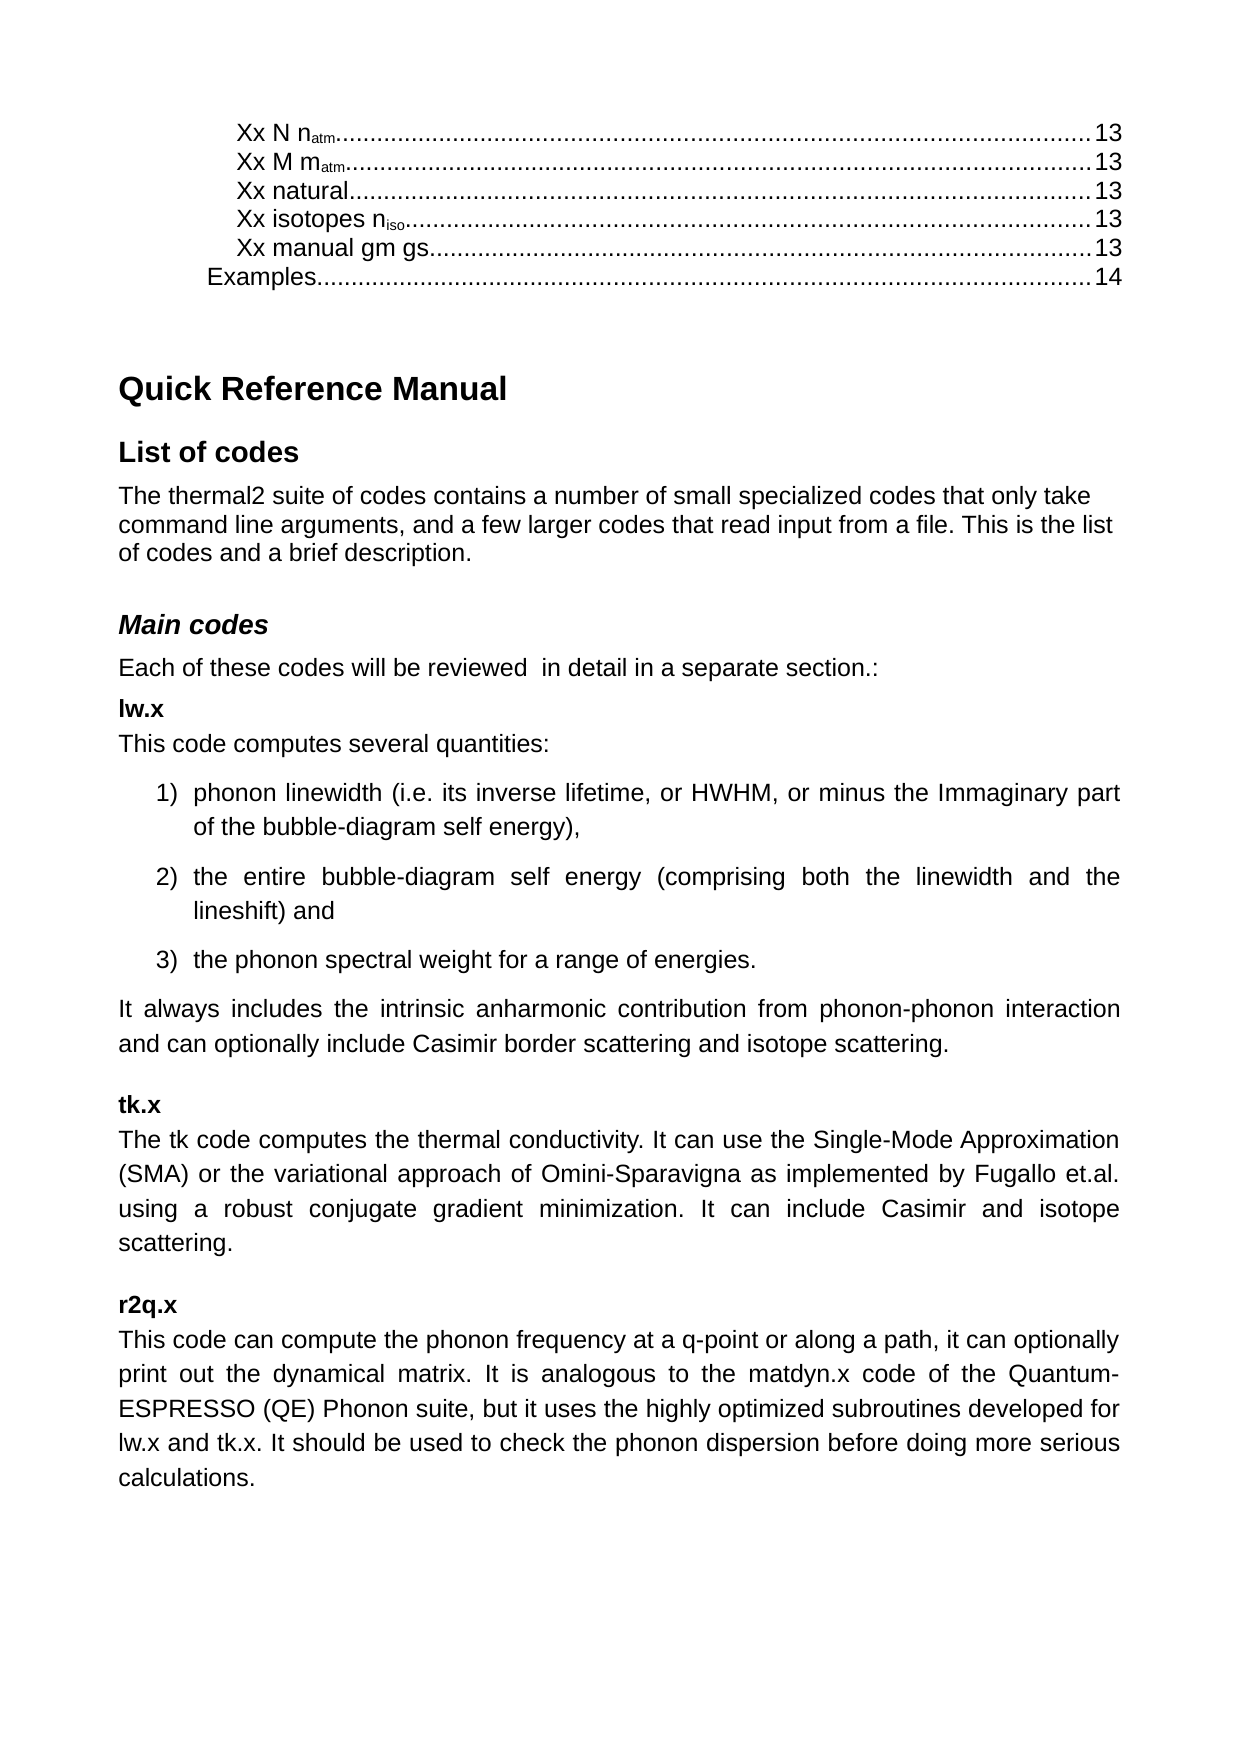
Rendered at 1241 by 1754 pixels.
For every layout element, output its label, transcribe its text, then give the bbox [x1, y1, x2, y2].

subtitle Quick Reference Manual [118, 369, 1122, 408]
text This code computes several quantities: [118, 729, 1122, 758]
subtitle lw.x [118, 694, 1122, 723]
text Xx isotopes niso 13 [236, 204, 1122, 233]
text Examples 14 [207, 262, 1122, 291]
list the phonon spectral weight for a range of energies. [156, 945, 1122, 974]
text The thermal2 suite of codes contains a number of small specialized codes that only take command line arguments, and a few larger codes that read input from a file. This is the list of codes and a brief description. [118, 481, 1122, 567]
subtitle tk.x [118, 1090, 1122, 1119]
text Each of these codes will be reviewed in detail in a separate section.: [118, 653, 1122, 682]
list the entire bubble-diagram self energy (comprising both the linewidth and the lineshift) and [156, 861, 1122, 925]
text Xx manual gm gs 13 [236, 233, 1122, 262]
subtitle List of codes [118, 435, 1122, 468]
list phonon linewidth (i.e. its inverse lifetime, or HWHM, or minus the Immaginary part of the bubble-diagram self energy), [156, 778, 1122, 841]
text It always includes the intrinsic anharmonic contribution from phonon-phonon interaction and can optionally include Casimir border scattering and isotope scattering. [118, 994, 1122, 1057]
text Xx N natm 13 [236, 118, 1122, 147]
text This code can compute the phonon frequency at a q-point or along a path, it can optionally print out the dynamical matrix. It is analogous to the matdyn.x code of the Quantum-ESPRESSO (QE) Phonon suite, but it uses the highly optimized subroutines developed for lw.x and tk.x. It should be used to check the phonon dispersion before doing more serious calculations. [118, 1325, 1122, 1491]
text The tk code computes the thermal conductivity. It can use the Single-Mode Approximation (SMA) or the variational approach of Omini-Sparavigna as implemented by Fugallo et.al. using a robust conjugate gradient minimization. It can include Casimir and isotope scattering. [118, 1125, 1122, 1257]
text Xx M matm 13 [236, 147, 1122, 176]
subtitle Main codes [118, 608, 1122, 640]
subtitle r2q.x [118, 1290, 1122, 1318]
text Xx natural 13 [236, 176, 1122, 204]
